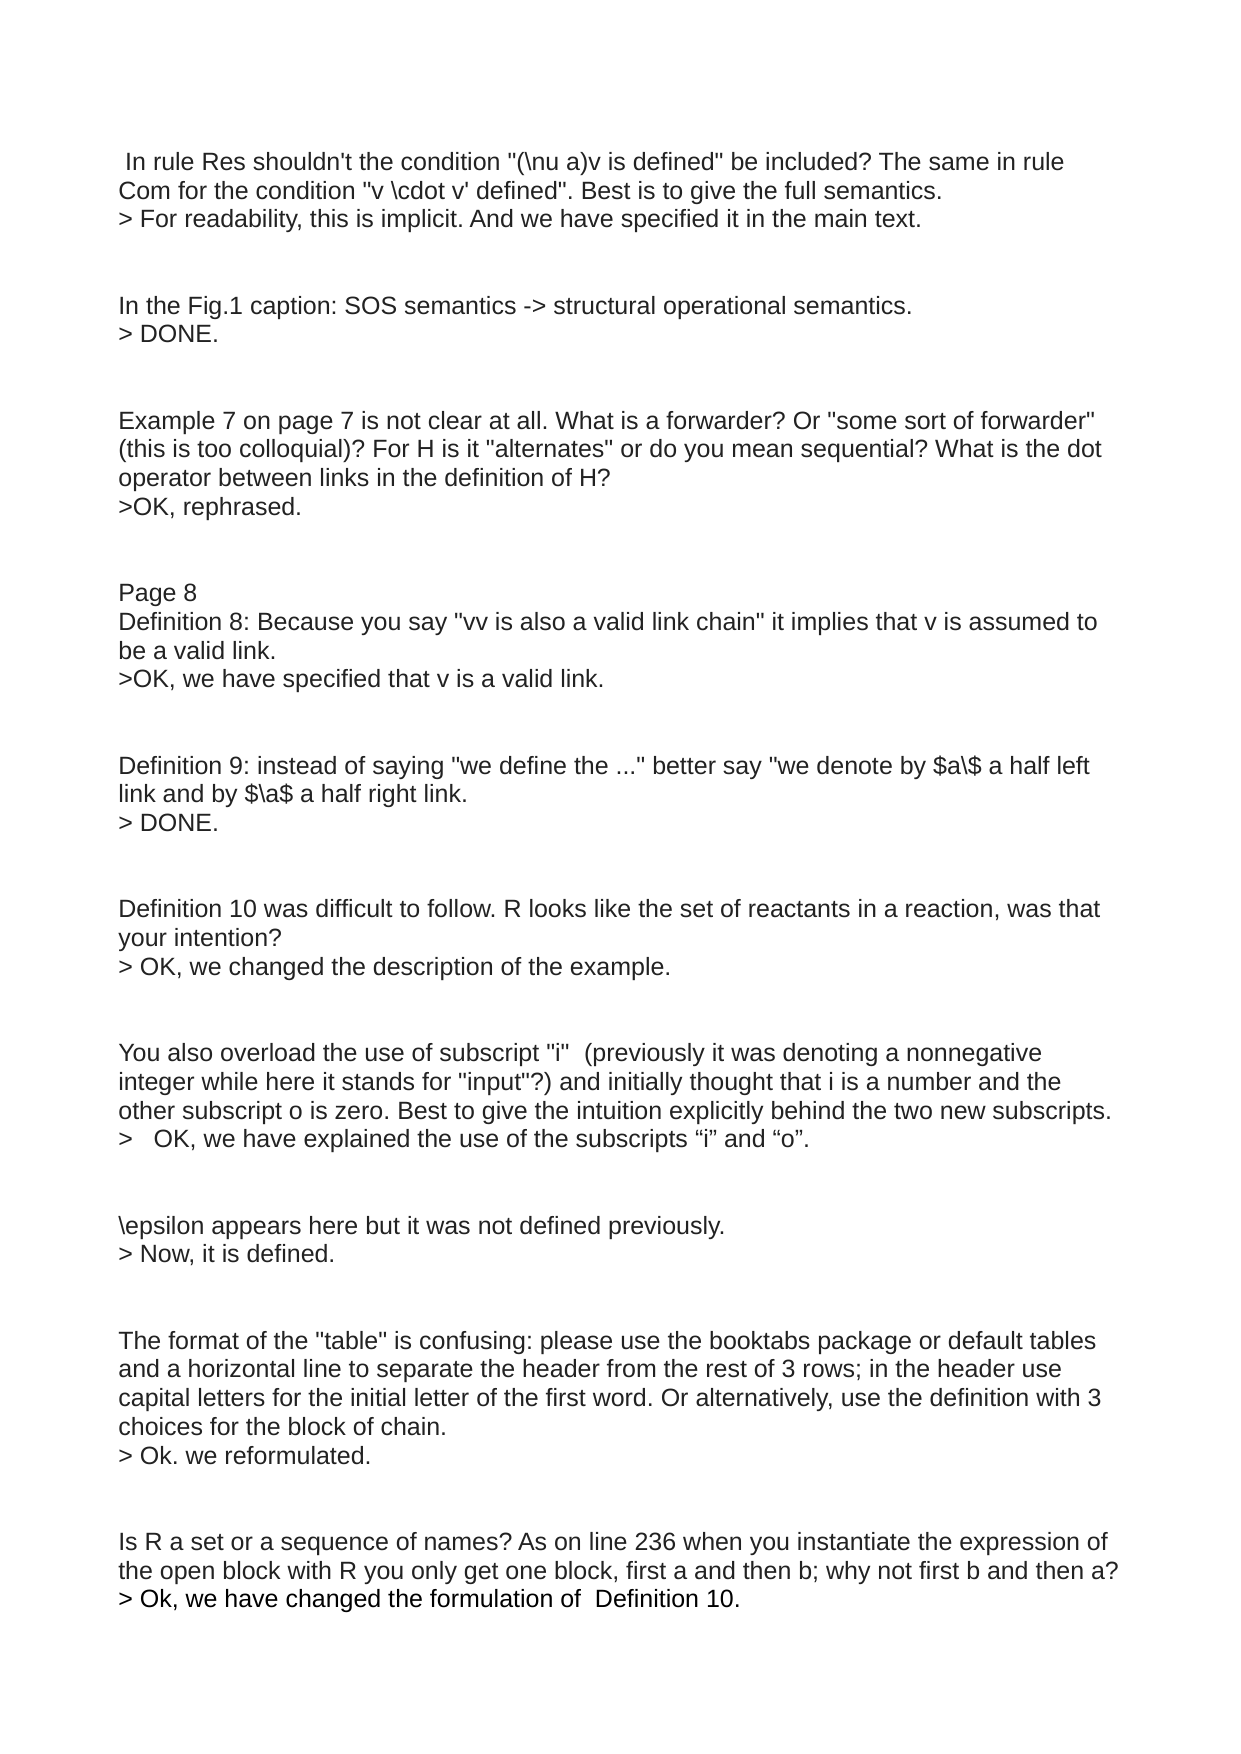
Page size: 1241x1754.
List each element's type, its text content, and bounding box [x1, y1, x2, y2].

text > For readability, this is implicit. And we have specified it in the main text. [118, 204, 1122, 233]
text > OK, we changed the description of the example. [118, 952, 1122, 981]
text > DONE. [118, 319, 1122, 348]
text In rule Res shouldn't the condition "(\nu a)v is defined" be included? The same in rule Com for the condition "v \cdot v' defined". Best is to give the full semantics. [118, 147, 1122, 204]
text >OK, we have specified that v is a valid link. [118, 664, 1122, 693]
text > OK, we have explained the use of the subscripts “i” and “o”. [118, 1124, 1122, 1153]
text You also overload the use of subscript "i" (previously it was denoting a nonnegative integer while here it stands for "input"?) and initially thought that i is a number and the other subscript o is zero. Best to give the intuition explicitly behind the two new subscripts. [118, 1038, 1122, 1124]
text > DONE. [118, 808, 1122, 837]
text Definition 9: instead of saying "we define the ..." better say "we denote by $a\$ a half left link and by $\a$ a half right link. [118, 722, 1122, 808]
text Definition 10 was difficult to follow. R looks like the set of reactants in a reaction, was that your intention? [118, 866, 1122, 952]
text > Now, it is defined. [118, 1239, 1122, 1268]
text In the Fig.1 caption: SOS semantics -> structural operational semantics. [118, 291, 1122, 319]
text Page 8 Definition 8: Because you say "vv is also a valid link chain" it implies that v is assumed to be a valid link. [118, 521, 1122, 664]
text Example 7 on page 7 is not clear at all. What is a forwarder? Or "some sort of forwarder" (this is too colloquial)? For H is it "alternates" or do you mean sequential? What is the dot operator between links in the definition of H? [118, 377, 1122, 492]
text Is R a set or a sequence of names? As on line 236 when you instantiate the expression of the open block with R you only get one block, first a and then b; why not first b and then a? > Ok, we have changed the formulation of Definition 10. [118, 1498, 1122, 1613]
text \epsilon appears here but it was not defined previously. [118, 1211, 1122, 1239]
text > Ok. we reformulated. [118, 1441, 1122, 1469]
text >OK, rephrased. [118, 492, 1122, 521]
text The format of the "table" is confusing: please use the booktabs package or default tables and a horizontal line to separate the header from the rest of 3 rows; in the header use capital letters for the initial letter of the first word. Or alternatively, use the definition with 3 choices for the block of chain. [118, 1326, 1122, 1441]
